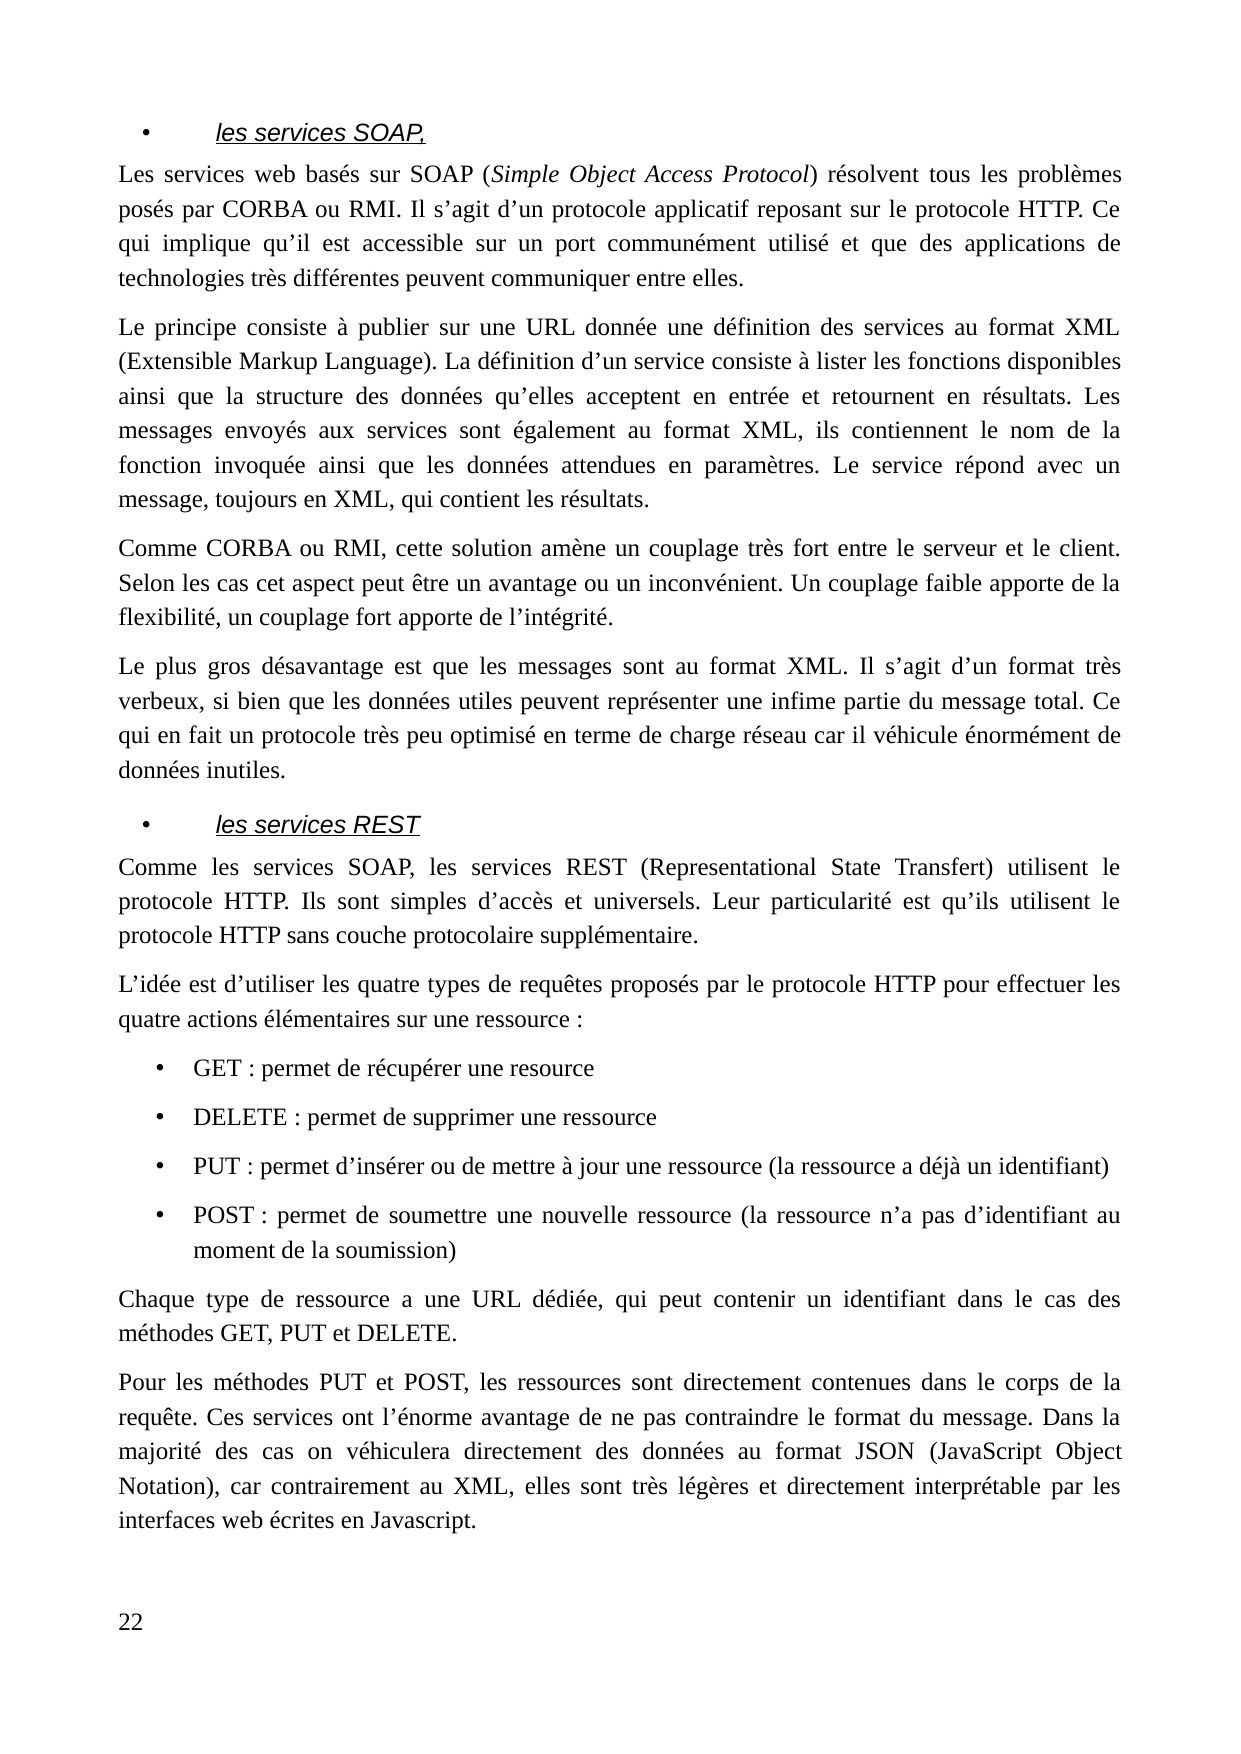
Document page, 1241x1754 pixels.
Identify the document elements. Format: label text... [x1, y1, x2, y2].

list GET : permet de récupérer une resource [156, 1053, 1122, 1082]
list POST : permet de soumettre une nouvelle ressource (la ressource n’a pas d’identifiant au moment de la soumission) [156, 1200, 1122, 1263]
subtitle les services SOAP, [142, 118, 1122, 147]
text Chaque type de ressource a une URL dédiée, qui peut contenir un identifiant dans le cas des méthodes GET, PUT et DELETE. [118, 1284, 1122, 1347]
list PUT : permet d’insérer ou de mettre à jour une ressource (la ressource a déjà un identifiant) [156, 1151, 1122, 1180]
text Le plus gros désavantage est que les messages sont au format XML. Il s’agit d’un format très verbeux, si bien que les données utiles peuvent représenter une infime partie du message total. Ce qui en fait un protocole très peu optimisé en terme de charge réseau car il véhicule énormément de données inutiles. [118, 651, 1122, 784]
text Comme les services SOAP, les services REST (Representational State Transfert) utilisent le protocole HTTP. Ils sont simples d’accès et universels. Leur particularité est qu’ils utilisent le protocole HTTP sans couche protocolaire supplémentaire. [118, 852, 1122, 949]
text Les services web basés sur SOAP (Simple Object Access Protocol) résolvent tous les problèmes posés par CORBA ou RMI. Il s’agit d’un protocole applicatif reposant sur le protocole HTTP. Ce qui implique qu’il est accessible sur un port communément utilisé et que des applications de technologies très différentes peuvent communiquer entre elles. [118, 159, 1122, 292]
text Le principe consiste à publier sur une URL donnée une définition des services au format XML (Extensible Markup Language). La définition d’un service consiste à lister les fonctions disponibles ainsi que la structure des données qu’elles acceptent en entrée et retournent en résultats. Les messages envoyés aux services sont également au format XML, ils contiennent le nom de la fonction invoquée ainsi que les données attendues en paramètres. Le service répond avec un message, toujours en XML, qui contient les résultats. [118, 312, 1122, 513]
text Comme CORBA ou RMI, cette solution amène un couplage très fort entre le serveur et le client. Selon les cas cet aspect peut être un avantage ou un inconvénient. Un couplage faible apporte de la flexibilité, un couplage fort apporte de l’intégrité. [118, 533, 1122, 631]
text L’idée est d’utiliser les quatre types de requêtes proposés par le protocole HTTP pour effectuer les quatre actions élémentaires sur une ressource : [118, 969, 1122, 1033]
subtitle les services REST [142, 810, 1122, 839]
list DELETE : permet de supprimer une ressource [156, 1102, 1122, 1131]
text Pour les méthodes PUT et POST, les ressources sont directement contenues dans le corps de la requête. Ces services ont l’énorme avantage de ne pas contraindre le format du message. Dans la majorité des cas on véhiculera directement des données au format JSON (JavaScript Object Notation), car contrairement au XML, elles sont très légères et directement interprétable par les interfaces web écrites en Javascript. [118, 1367, 1122, 1534]
